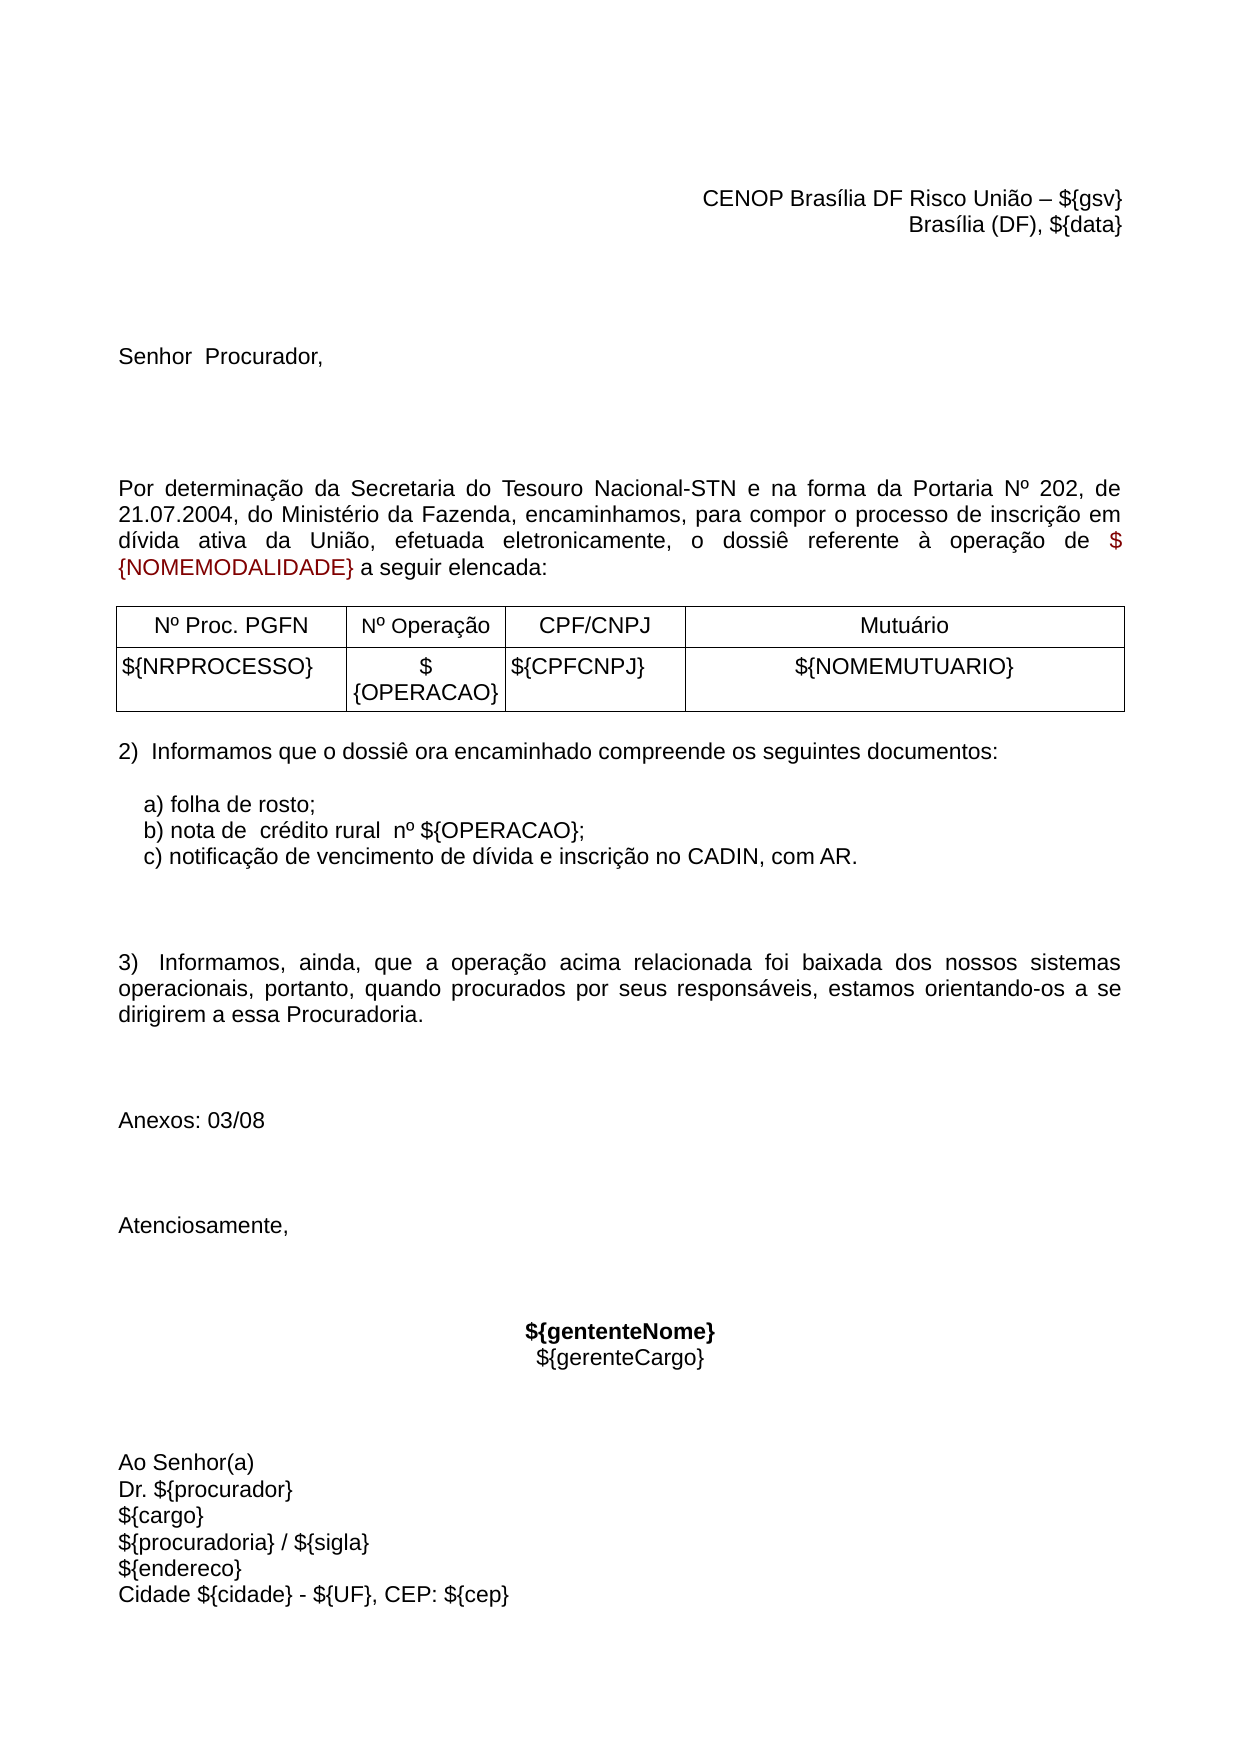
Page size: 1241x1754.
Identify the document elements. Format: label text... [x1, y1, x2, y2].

text ${procuradoria} / ${sigla} [118, 1528, 1122, 1555]
text Anexos: 03/08 [118, 1107, 1122, 1133]
table_header Nº Operação [347, 607, 505, 647]
text Senhor Procurador, [118, 343, 1122, 369]
text CENOP Brasília DF Risco União – ${gsv} [118, 185, 1122, 211]
text 3) Informamos, ainda, que a operação acima relacionada foi baixada dos nossos sistemas operacionais, portanto, quando procurados por seus responsáveis, estamos orientando-os a se dirigirem a essa Procuradoria. [118, 949, 1122, 1028]
text ${gententeNome} [118, 1318, 1122, 1344]
text c) notificação de vencimento de dívida e inscrição no CADIN, com AR. [118, 843, 1122, 869]
text Brasília (DF), ${data} [118, 211, 1122, 237]
table_cell ${NRPROCESSO} [117, 648, 346, 711]
text ${gerenteCargo} [118, 1344, 1122, 1370]
text 2) Informamos que o dossiê ora encaminhado compreende os seguintes documentos: [118, 738, 1122, 764]
table_cell ${NOMEMUTUARIO} [686, 648, 1124, 711]
text Dr. ${procurador} [118, 1476, 1122, 1502]
text Ao Senhor(a) [118, 1449, 1122, 1476]
text a) folha de rosto; [118, 791, 1122, 817]
table_header CPF/CNPJ [506, 607, 685, 647]
table_header Mutuário [686, 607, 1124, 647]
text b) nota de crédito rural nº ${OPERACAO}; [118, 817, 1122, 843]
table_header Nº Proc. PGFN [117, 607, 346, 647]
table_cell ${OPERACAO} [347, 648, 505, 711]
text Atenciosamente, [118, 1212, 1122, 1238]
text Por determinação da Secretaria do Tesouro Nacional-STN e na forma da Portaria Nº 202, de 21.07.2004, do Ministério da Fazenda, encaminhamos, para compor o processo de inscrição em dívida ativa da União, efetuada eletronicamente, o dossiê referente à operação de ${NOMEMODALIDADE} a seguir elencada: [118, 475, 1122, 580]
table_cell ${CPFCNPJ} [506, 648, 685, 711]
text ${cargo} [118, 1502, 1122, 1528]
text ${endereco} [118, 1555, 1122, 1581]
text Cidade ${cidade} - ${UF}, CEP: ${cep} [118, 1581, 1122, 1607]
